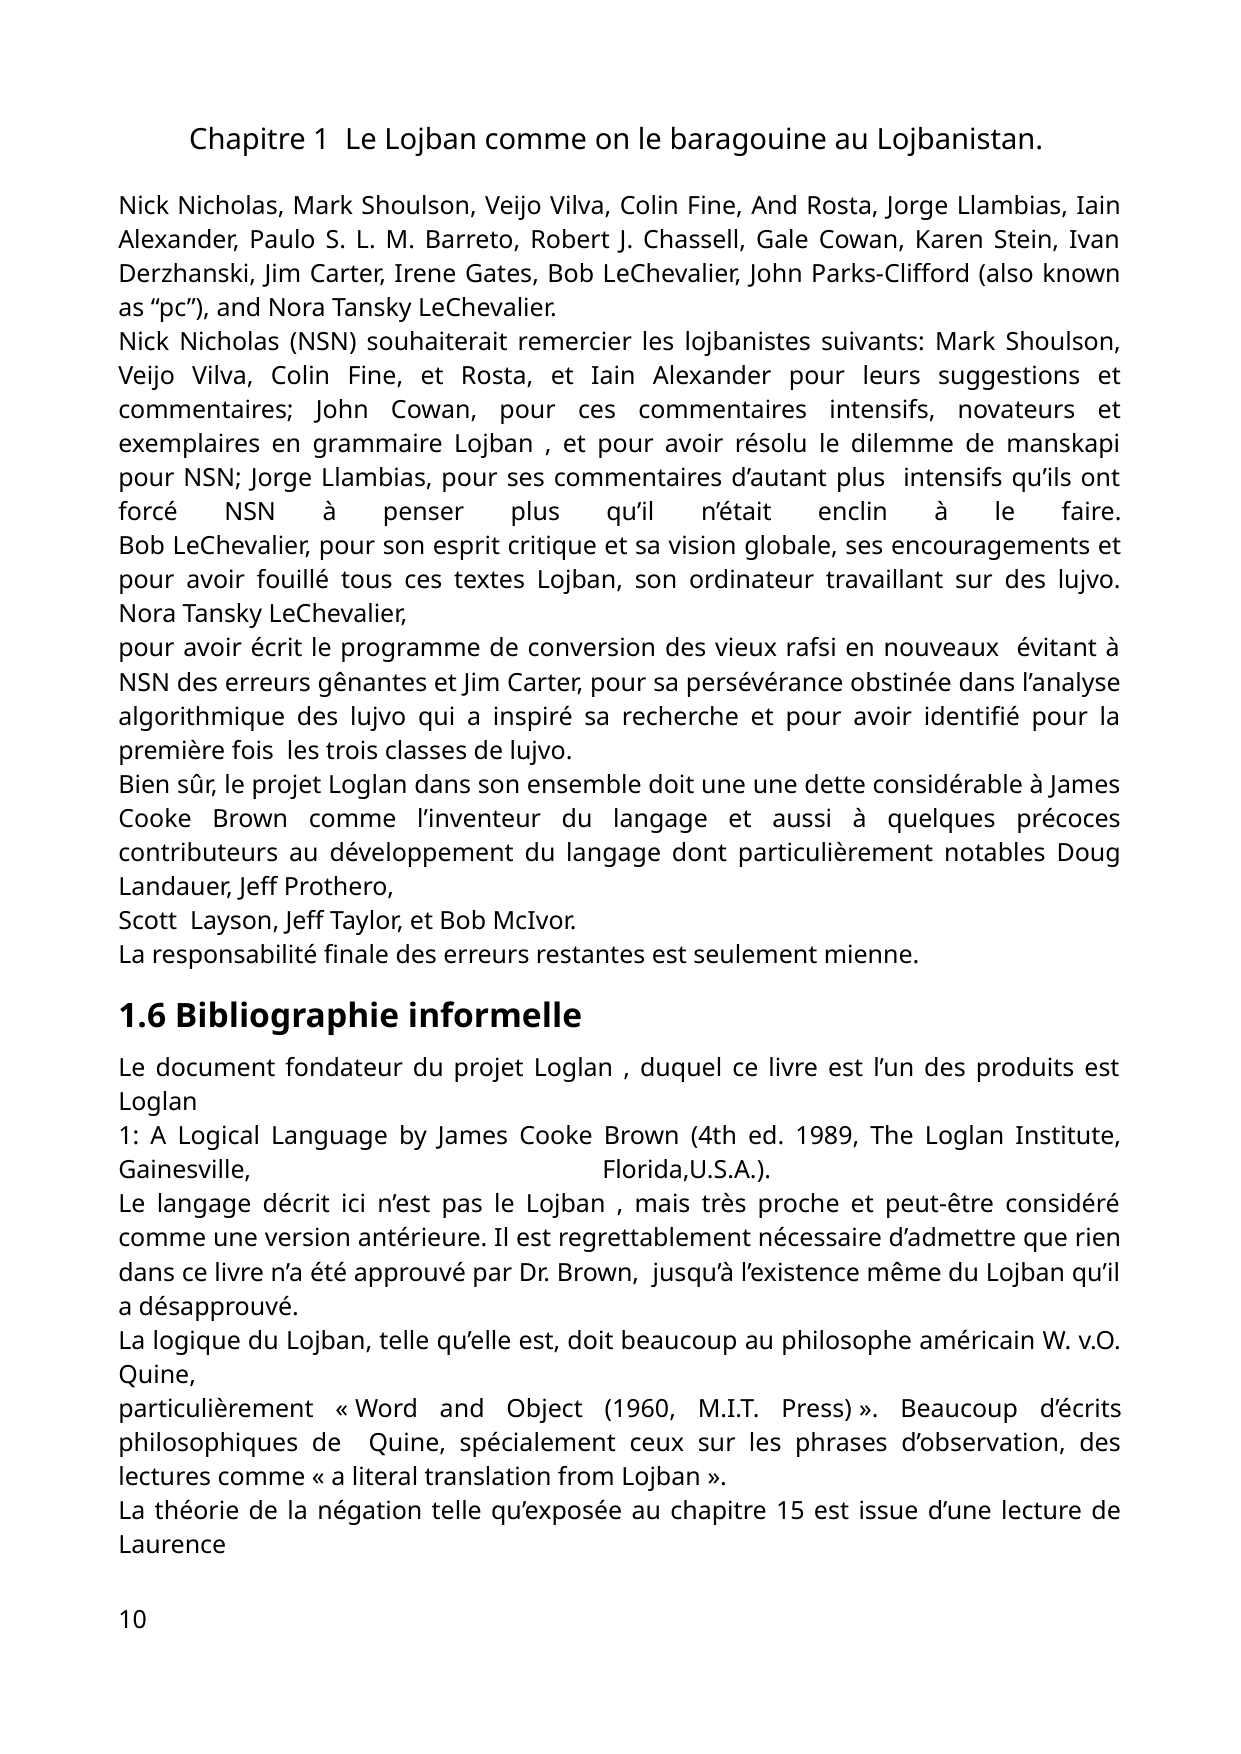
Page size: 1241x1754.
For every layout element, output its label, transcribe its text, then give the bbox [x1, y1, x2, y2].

text Nick Nicholas, Mark Shoulson, Veijo Vilva, Colin Fine, And Rosta, Jorge Llambias, Iain Alexander, Paulo S. L. M. Barreto, Robert J. Chassell, Gale Cowan, Karen Stein, Ivan Derzhanski, Jim Carter, Irene Gates, Bob LeChevalier, John Parks-Clifford (also known as “pc”), and Nora Tansky LeChevalier. [118, 187, 1122, 323]
text La logique du Lojban, telle qu’elle est, doit beaucoup au philosophe américain W. v.O. Quine, [118, 1322, 1122, 1390]
text particulièrement « Word and Object (1960, M.I.T. Press) ». Beaucoup d’écrits philosophiques de Quine, spécialement ceux sur les phrases d’observation, des lectures comme « a literal translation from Lojban ». [118, 1390, 1122, 1493]
text 1: A Logical Language by James Cooke Brown (4th ed. 1989, The Loglan Institute, Gainesville, Florida,U.S.A.). Le langage décrit ici n’est pas le Lojban , mais très proche et peut-être considéré comme une version antérieure. Il est regrettablement nécessaire d’admettre que rien dans ce livre n’a été approuvé par Dr. Brown, jusqu’à l’existence même du Lojban qu’il a désapprouvé. [118, 1118, 1122, 1322]
subtitle 1.6 Bibliographie informelle [118, 992, 1122, 1037]
text Bien sûr, le projet Loglan dans son ensemble doit une une dette considérable à James Cooke Brown comme l’inventeur du langage et aussi à quelques précoces contributeurs au développement du langage dont particulièrement notables Doug Landauer, Jeff Prothero, [118, 766, 1122, 903]
text Scott Layson, Jeff Taylor, et Bob McIvor. [118, 903, 1122, 937]
text pour avoir écrit le programme de conversion des vieux rafsi en nouveaux évitant à NSN des erreurs gênantes et Jim Carter, pour sa persévérance obstinée dans l’analyse algorithmique des lujvo qui a inspiré sa recherche et pour avoir identifié pour la première fois les trois classes de lujvo. [118, 630, 1122, 766]
text Le document fondateur du projet Loglan , duquel ce livre est l’un des produits est Loglan [118, 1050, 1122, 1118]
text Nick Nicholas (NSN) souhaiterait remercier les lojbanistes suivants: Mark Shoulson, Veijo Vilva, Colin Fine, et Rosta, et Iain Alexander pour leurs suggestions et commentaires; John Cowan, pour ces commentaires intensifs, novateurs et exemplaires en grammaire Lojban , et pour avoir résolu le dilemme de manskapi pour NSN; Jorge Llambias, pour ses commentaires d’autant plus intensifs qu’ils ont forcé NSN à penser plus qu’il n’était enclin à le faire. Bob LeChevalier, pour son esprit critique et sa vision globale, ses encouragements et pour avoir fouillé tous ces textes Lojban, son ordinateur travaillant sur des lujvo. Nora Tansky LeChevalier, [118, 323, 1122, 630]
text La responsabilité finale des erreurs restantes est seulement mienne. [118, 937, 1122, 971]
text La théorie de la négation telle qu’exposée au chapitre 15 est issue d’une lecture de Laurence [118, 1493, 1122, 1561]
